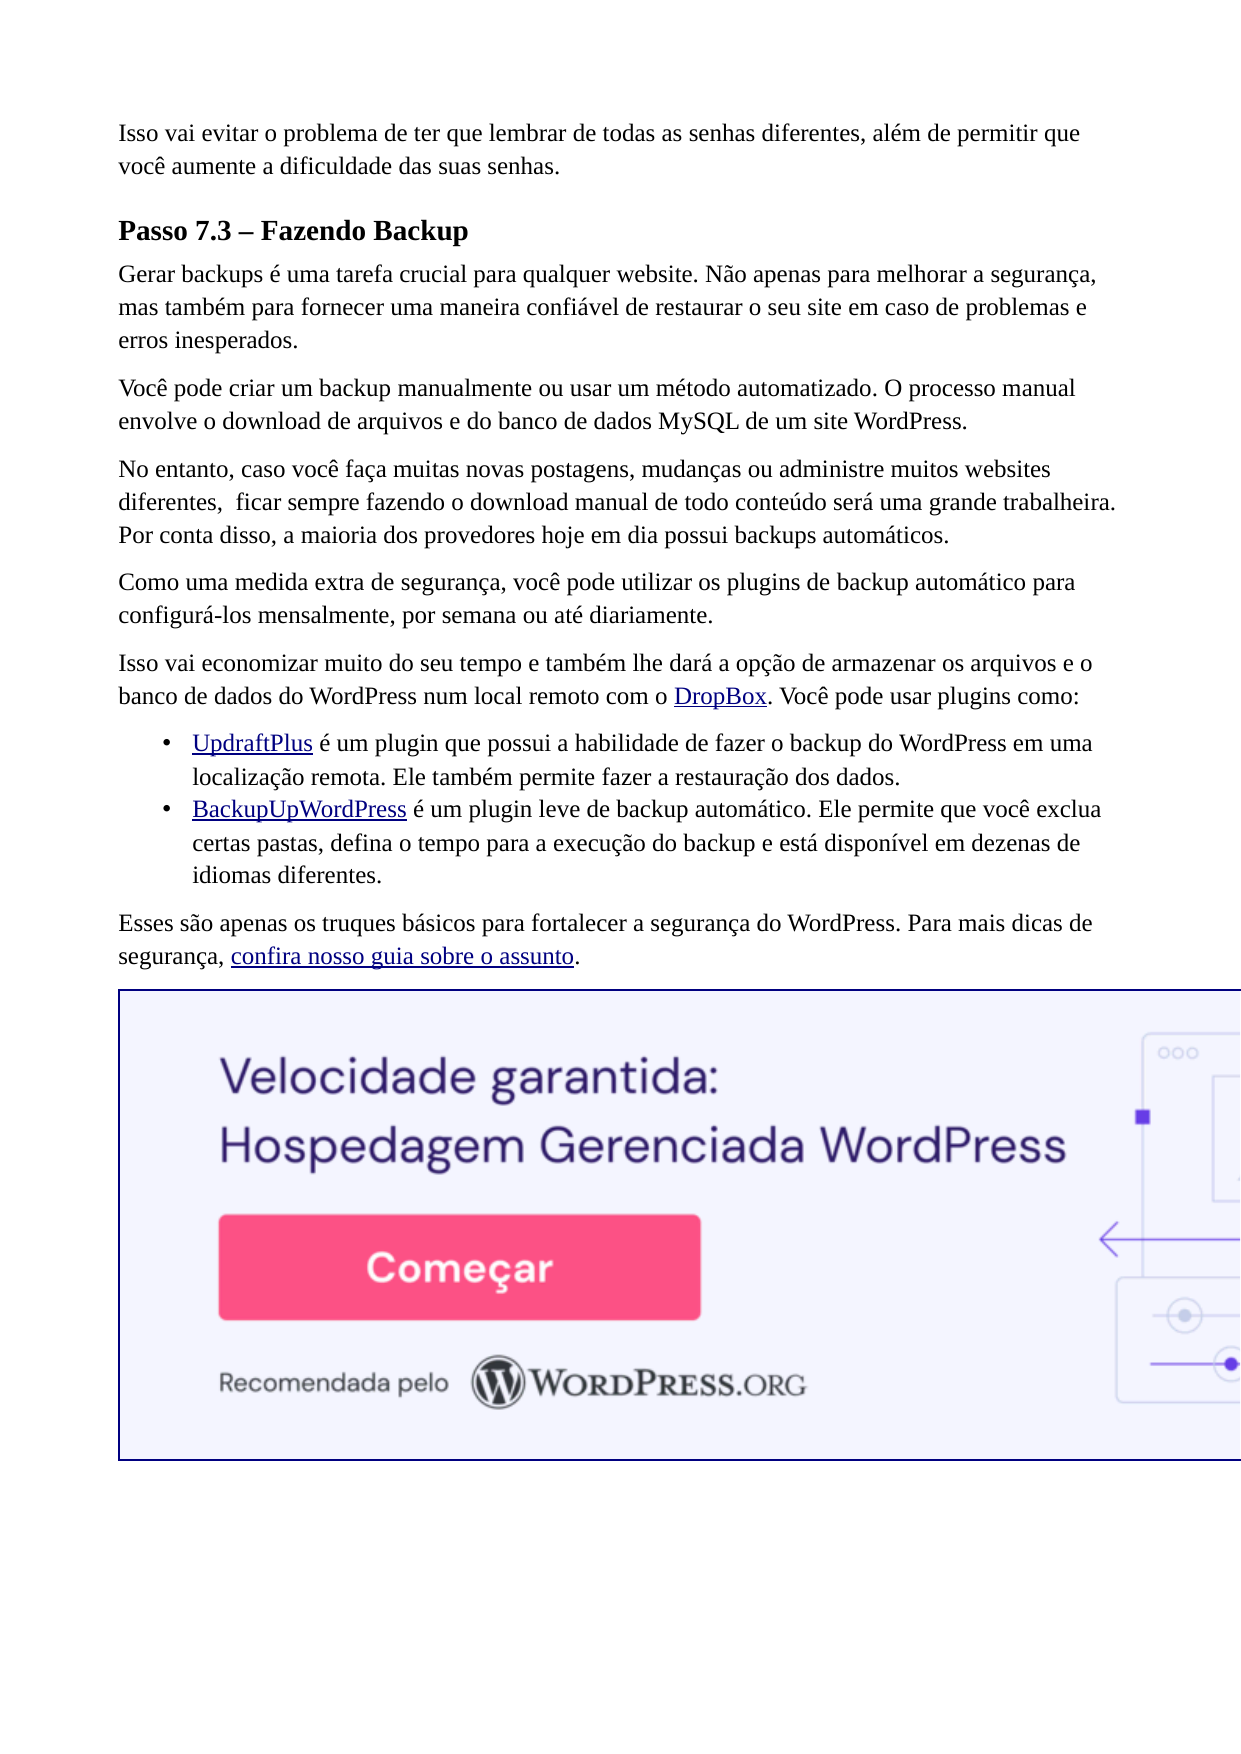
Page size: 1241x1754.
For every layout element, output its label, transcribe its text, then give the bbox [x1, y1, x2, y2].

text No entanto, caso você faça muitas novas postagens, mudanças ou administre muitos websites diferentes, ficar sempre fazendo o download manual de todo conteúdo será uma grande trabalheira. Por conta disso, a maioria dos provedores hoje em dia possui backups automáticos. [118, 454, 1122, 548]
list BackupUpWordPress é um plugin leve de backup automático. Ele permite que você exclua certas pastas, defina o tempo para a execução do backup e está disponível em dezenas de idiomas diferentes. [162, 794, 1122, 889]
subtitle Passo 7.3 – Fazendo Backup [118, 213, 1122, 247]
text Isso vai economizar muito do seu tempo e também lhe dará a opção de armazenar os arquivos e o banco de dados do WordPress num local remoto com o DropBox. Você pode usar plugins como: [118, 648, 1122, 710]
text Você pode criar um backup manualmente ou usar um método automatizado. O processo manual envolve o download de arquivos e do banco de dados MySQL de um site WordPress. [118, 373, 1122, 435]
text Gerar backups é uma tarefa crucial para qualquer website. Não apenas para melhorar a segurança, mas também para fornecer uma maneira confiável de restaurar o seu site em caso de problemas e erros inesperados. [118, 259, 1122, 354]
picture [120, 991, 1241, 1459]
text Isso vai evitar o problema de ter que lembrar de todas as senhas diferentes, além de permitir que você aumente a dificuldade das suas senhas. [118, 118, 1122, 180]
text Como uma medida extra de segurança, você pode utilizar os plugins de backup automático para configurá-los mensalmente, por semana ou até diariamente. [118, 567, 1122, 629]
list UpdraftPlus é um plugin que possui a habilidade de fazer o backup do WordPress em uma localização remota. Ele também permite fazer a restauração dos dados. [162, 728, 1122, 790]
text Esses são apenas os truques básicos para fortalecer a segurança do WordPress. Para mais dicas de segurança, confira nosso guia sobre o assunto. [118, 908, 1122, 970]
